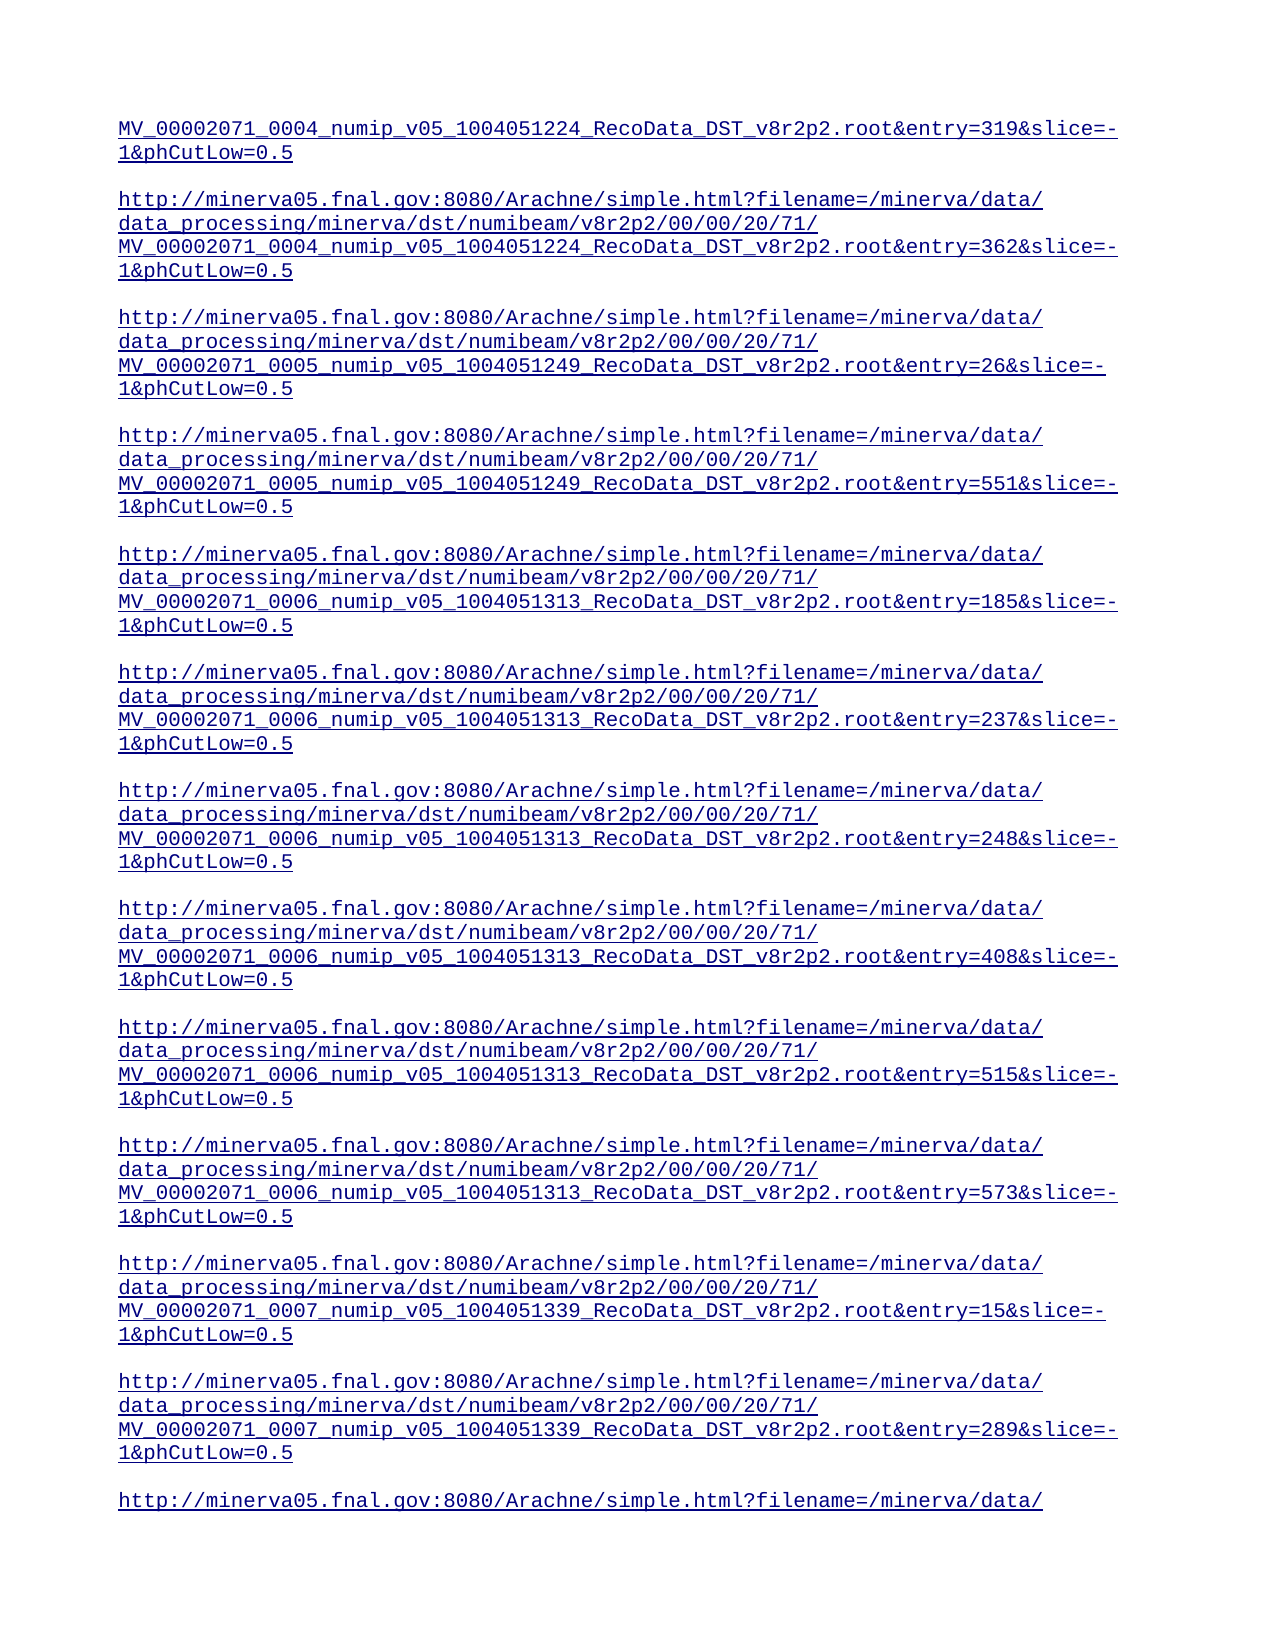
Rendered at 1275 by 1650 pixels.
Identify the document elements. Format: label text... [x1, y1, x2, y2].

text http://minerva05.fnal.gov:8080/Arachne/simple.html?filename=/minerva/data/data_processing/minerva/dst/numibeam/v8r2p2/00/00/20/71/MV_00002071_0006_numip_v05_1004051313_RecoData_DST_v8r2p2.root&entry=185&slice=-1&phCutLow=0.5 [118, 544, 1157, 638]
text http://minerva05.fnal.gov:8080/Arachne/simple.html?filename=/minerva/data/data_processing/minerva/dst/numibeam/v8r2p2/00/00/20/71/MV_00002071_0005_numip_v05_1004051249_RecoData_DST_v8r2p2.root&entry=551&slice=-1&phCutLow=0.5 [118, 426, 1157, 520]
text http://minerva05.fnal.gov:8080/Arachne/simple.html?filename=/minerva/data/data_processing/minerva/dst/numibeam/v8r2p2/00/00/20/71/MV_00002071_0006_numip_v05_1004051313_RecoData_DST_v8r2p2.root&entry=408&slice=-1&phCutLow=0.5 [118, 898, 1157, 993]
text http://minerva05.fnal.gov:8080/Arachne/simple.html?filename=/minerva/data/data_processing/minerva/dst/numibeam/v8r2p2/00/00/20/71/MV_00002071_0006_numip_v05_1004051313_RecoData_DST_v8r2p2.root&entry=248&slice=-1&phCutLow=0.5 [118, 780, 1157, 875]
text MV_00002071_0004_numip_v05_1004051224_RecoData_DST_v8r2p2.root&entry=319&slice=-1&phCutLow=0.5 [118, 118, 1157, 165]
text http://minerva05.fnal.gov:8080/Arachne/simple.html?filename=/minerva/data/data_processing/minerva/dst/numibeam/v8r2p2/00/00/20/71/MV_00002071_0006_numip_v05_1004051313_RecoData_DST_v8r2p2.root&entry=515&slice=-1&phCutLow=0.5 [118, 1017, 1157, 1111]
text http://minerva05.fnal.gov:8080/Arachne/simple.html?filename=/minerva/data/data_processing/minerva/dst/numibeam/v8r2p2/00/00/20/71/MV_00002071_0004_numip_v05_1004051224_RecoData_DST_v8r2p2.root&entry=362&slice=-1&phCutLow=0.5 [118, 189, 1157, 284]
text http://minerva05.fnal.gov:8080/Arachne/simple.html?filename=/minerva/data/data_processing/minerva/dst/numibeam/v8r2p2/00/00/20/71/MV_00002071_0005_numip_v05_1004051249_RecoData_DST_v8r2p2.root&entry=26&slice=-1&phCutLow=0.5 [118, 307, 1157, 402]
text http://minerva05.fnal.gov:8080/Arachne/simple.html?filename=/minerva/data/ [118, 1489, 1157, 1513]
text http://minerva05.fnal.gov:8080/Arachne/simple.html?filename=/minerva/data/data_processing/minerva/dst/numibeam/v8r2p2/00/00/20/71/MV_00002071_0006_numip_v05_1004051313_RecoData_DST_v8r2p2.root&entry=237&slice=-1&phCutLow=0.5 [118, 662, 1157, 757]
text http://minerva05.fnal.gov:8080/Arachne/simple.html?filename=/minerva/data/data_processing/minerva/dst/numibeam/v8r2p2/00/00/20/71/MV_00002071_0007_numip_v05_1004051339_RecoData_DST_v8r2p2.root&entry=289&slice=-1&phCutLow=0.5 [118, 1371, 1157, 1466]
text http://minerva05.fnal.gov:8080/Arachne/simple.html?filename=/minerva/data/data_processing/minerva/dst/numibeam/v8r2p2/00/00/20/71/MV_00002071_0007_numip_v05_1004051339_RecoData_DST_v8r2p2.root&entry=15&slice=-1&phCutLow=0.5 [118, 1253, 1157, 1348]
text http://minerva05.fnal.gov:8080/Arachne/simple.html?filename=/minerva/data/data_processing/minerva/dst/numibeam/v8r2p2/00/00/20/71/MV_00002071_0006_numip_v05_1004051313_RecoData_DST_v8r2p2.root&entry=573&slice=-1&phCutLow=0.5 [118, 1135, 1157, 1229]
